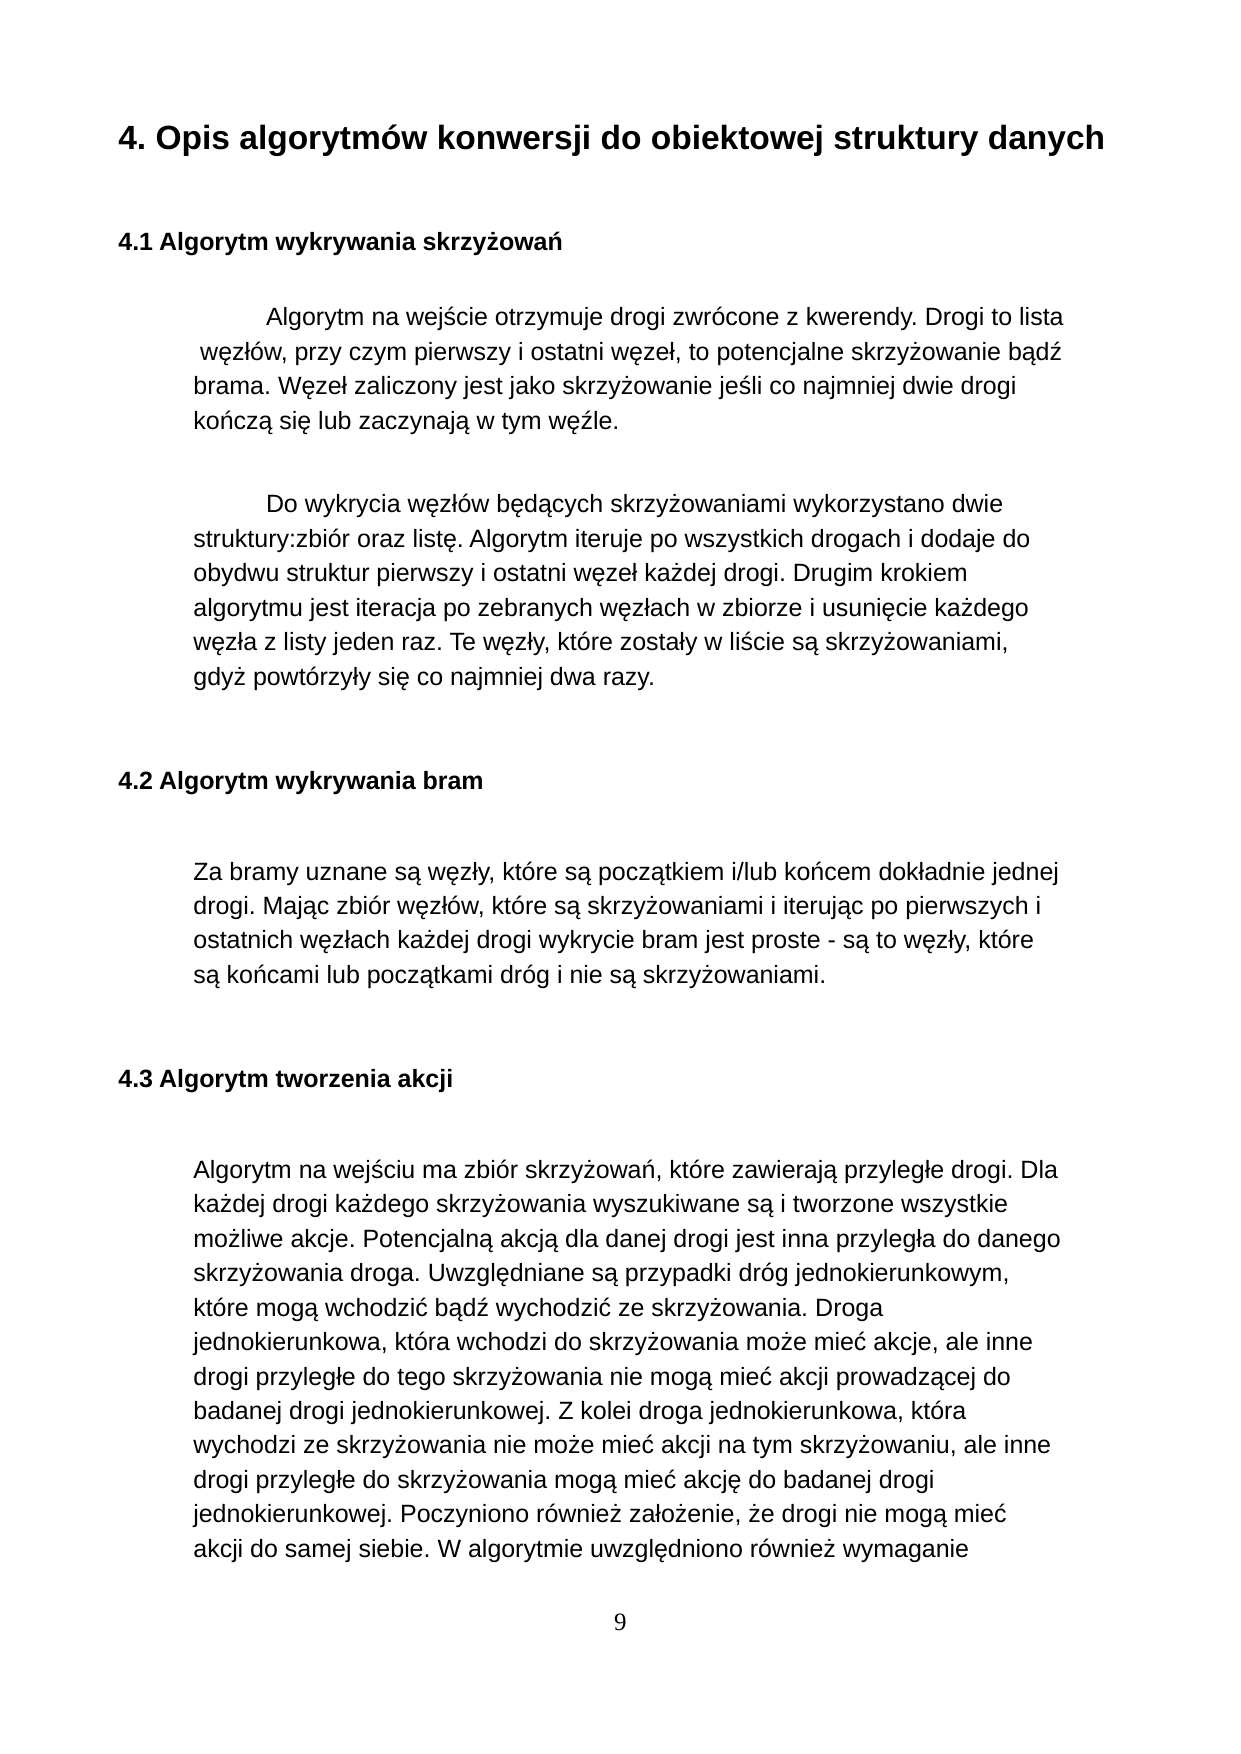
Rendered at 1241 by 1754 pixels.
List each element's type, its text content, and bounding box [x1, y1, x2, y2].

text Algorytm na wejście otrzymuje drogi zwrócone z kwerendy. Drogi to lista [118, 302, 1122, 331]
text Do wykrycia węzłów będących skrzyżowaniami wykorzystano dwie [118, 489, 1122, 518]
text algorytmu jest iteracja po zebranych węzłach w zbiorze i usunięcie każdego [118, 593, 1122, 622]
subtitle 4.3 Algorytm tworzenia akcji [118, 1064, 1122, 1093]
text każdej drogi każdego skrzyżowania wyszukiwane są i tworzone wszystkie [118, 1189, 1122, 1218]
text struktury:zbiór oraz listę. Algorytm iteruje po wszystkich drogach i dodaje do [118, 524, 1122, 553]
text akcji do samej siebie. W algorytmie uwzględniono również wymaganie [118, 1534, 1122, 1563]
text wychodzi ze skrzyżowania nie może mieć akcji na tym skrzyżowaniu, ale inne [118, 1430, 1122, 1459]
text drogi. Mając zbiór węzłów, które są skrzyżowaniami i iterując po pierwszych i [118, 891, 1122, 920]
subtitle 4.1 Algorytm wykrywania skrzyżowań [118, 227, 1122, 255]
text obydwu struktur pierwszy i ostatni węzeł każdej drogi. Drugim krokiem [118, 558, 1122, 587]
text węzłów, przy czym pierwszy i ostatni węzeł, to potencjalne skrzyżowanie bądź [118, 337, 1122, 366]
text badanej drogi jednokierunkowej. Z kolei droga jednokierunkowa, która [118, 1396, 1122, 1425]
text są końcami lub początkami dróg i nie są skrzyżowaniami. [118, 960, 1122, 989]
text jednokierunkowa, która wchodzi do skrzyżowania może mieć akcje, ale inne [118, 1327, 1122, 1356]
text jednokierunkowej. Poczyniono również założenie, że drogi nie mogą mieć [118, 1499, 1122, 1528]
text węzła z listy jeden raz. Te węzły, które zostały w liście są skrzyżowaniami, [118, 627, 1122, 656]
text skrzyżowania droga. Uwzględniane są przypadki dróg jednokierunkowym, [118, 1258, 1122, 1287]
text ostatnich węzłach każdej drogi wykrycie bram jest proste - są to węzły, które [118, 925, 1122, 954]
text Algorytm na wejściu ma zbiór skrzyżowań, które zawierają przyległe drogi. Dla [118, 1154, 1122, 1183]
text brama. Węzeł zaliczony jest jako skrzyżowanie jeśli co najmniej dwie drogi [118, 371, 1122, 400]
text kończą się lub zaczynają w tym węźle. [118, 406, 1122, 434]
subtitle 4.2 Algorytm wykrywania bram [118, 766, 1122, 795]
text Za bramy uznane są węzły, które są początkiem i/lub końcem dokładnie jednej [118, 856, 1122, 885]
text możliwe akcje. Potencjalną akcją dla danej drogi jest inna przyległa do danego [118, 1223, 1122, 1252]
text gdyż powtórzyły się co najmniej dwa razy. [118, 662, 1122, 691]
text drogi przyległe do skrzyżowania mogą mieć akcję do badanej drogi [118, 1465, 1122, 1494]
subtitle 4. Opis algorytmów konwersji do obiektowej struktury danych [118, 118, 1122, 157]
text drogi przyległe do tego skrzyżowania nie mogą mieć akcji prowadzącej do [118, 1361, 1122, 1390]
text które mogą wchodzić bądź wychodzić ze skrzyżowania. Droga [118, 1292, 1122, 1321]
